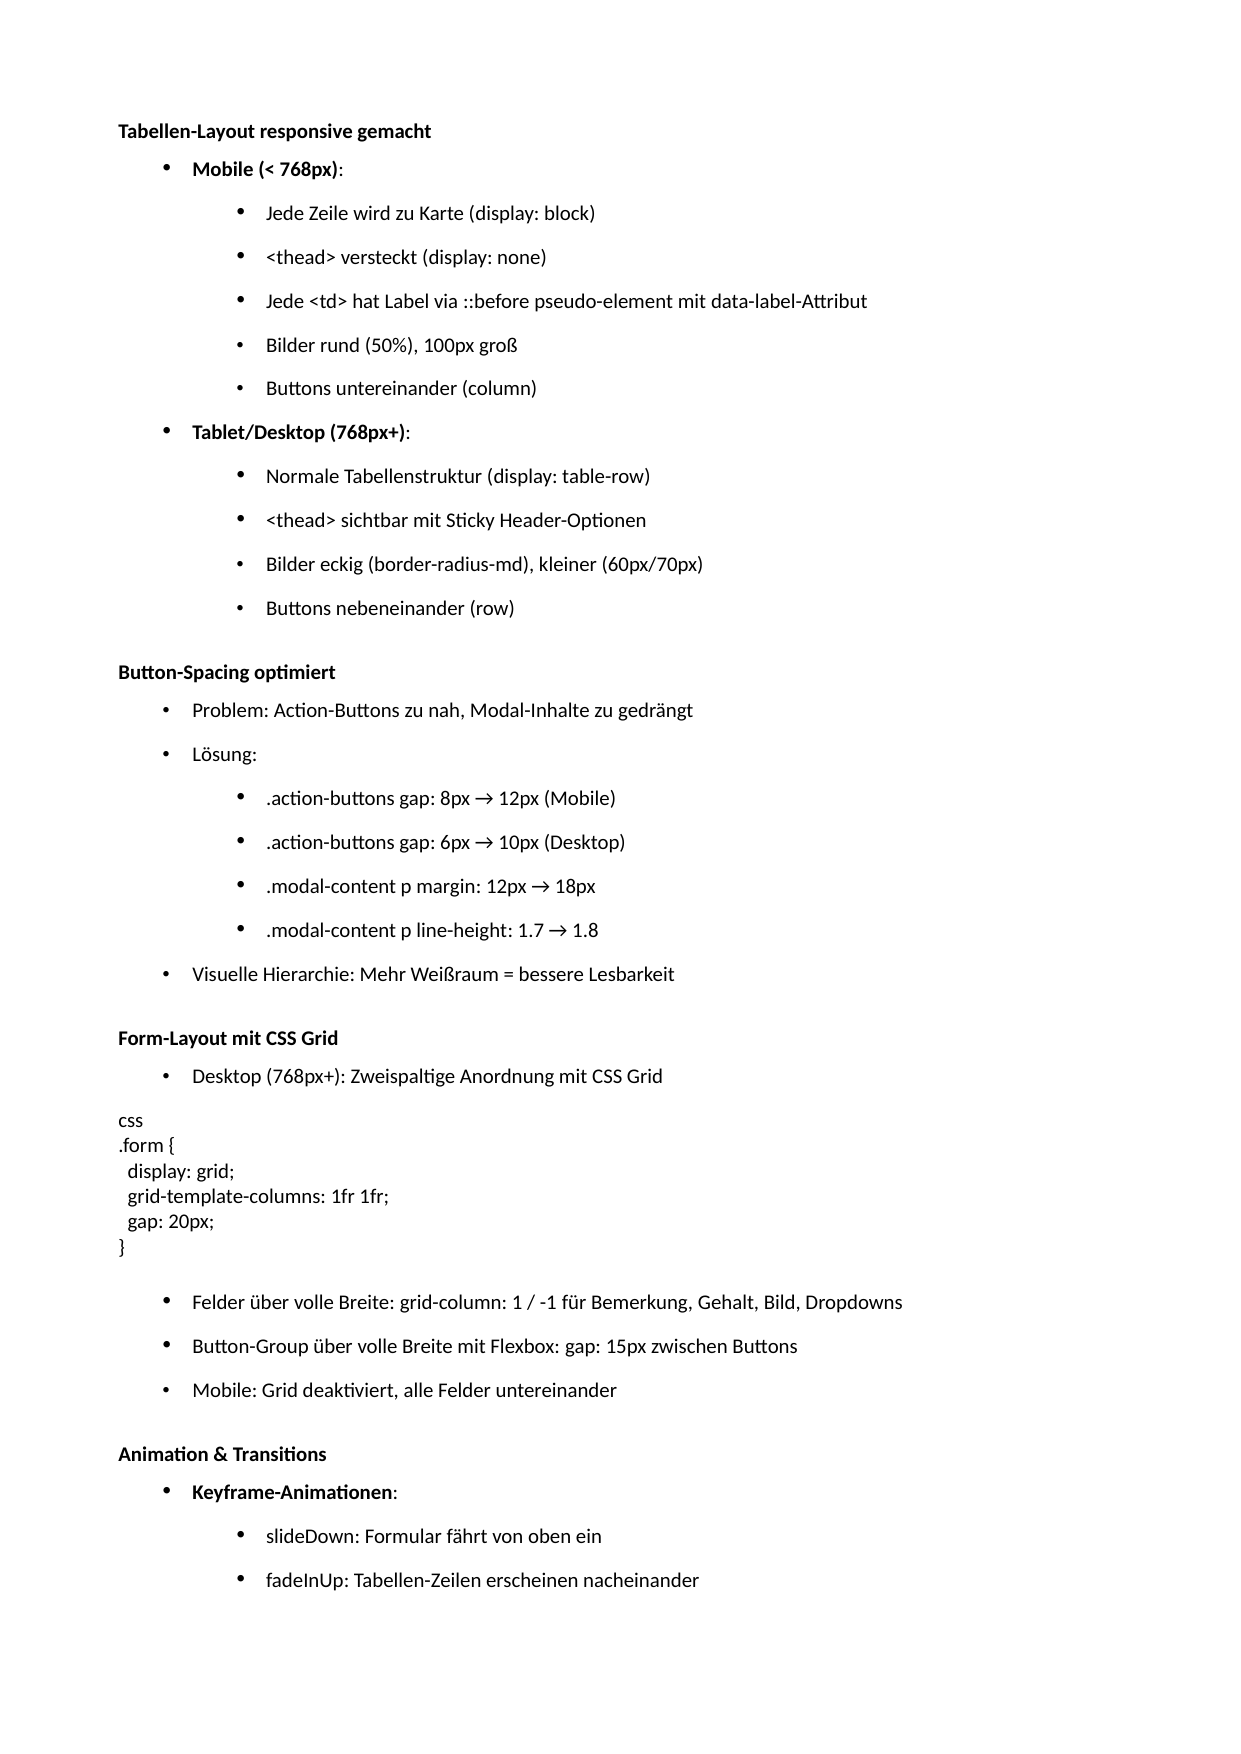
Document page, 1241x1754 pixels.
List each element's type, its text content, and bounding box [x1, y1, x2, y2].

list Buttons nebeneinander (row) [236, 595, 1122, 620]
list Bilder eckig (border-radius-md), kleiner (60px/70px) [236, 551, 1122, 577]
text .form { [118, 1132, 1122, 1158]
subtitle Button-Spacing optimiert [118, 659, 1122, 685]
list <thead> sichtbar mit Sticky Header-Optionen [236, 507, 1122, 533]
list Bilder rund (50%), 100px groß [236, 332, 1122, 357]
list .modal-content p line-height: 1.7 → 1.8 [236, 917, 1122, 942]
list Jede <td> hat Label via ::before pseudo-element mit data-label-Attribut [236, 288, 1122, 313]
list Lösung: [162, 741, 1122, 767]
list Normale Tabellenstruktur (display: table-row) [236, 463, 1122, 489]
text } [118, 1234, 1122, 1259]
subtitle Form-Layout mit CSS Grid [118, 1025, 1122, 1051]
list Problem: Action-Buttons zu nah, Modal-Inhalte zu gedrängt [162, 697, 1122, 723]
list Mobile (< 768px): [162, 156, 1122, 182]
list .modal-content p margin: 12px → 18px [236, 873, 1122, 898]
list Buttons untereinander (column) [236, 376, 1122, 401]
list Tablet/Desktop (768px+): [162, 419, 1122, 445]
text css [118, 1107, 1122, 1132]
list Button-Group über volle Breite mit Flexbox: gap: 15px zwischen Buttons [162, 1333, 1122, 1359]
list Visuelle Hierarchie: Mehr Weißraum = bessere Lesbarkeit [162, 961, 1122, 986]
list Mobile: Grid deaktiviert, alle Felder untereinander [162, 1377, 1122, 1402]
list .action-buttons gap: 8px → 12px (Mobile) [236, 785, 1122, 811]
list fadeInUp: Tabellen-Zeilen erscheinen nacheinander [236, 1567, 1122, 1593]
list Jede Zeile wird zu Karte (display: block) [236, 200, 1122, 226]
subtitle Animation & Transitions [118, 1442, 1122, 1467]
text grid-template-columns: 1fr 1fr; [118, 1183, 1122, 1209]
text gap: 20px; [118, 1209, 1122, 1234]
list Felder über volle Breite: grid-column: 1 / -1 für Bemerkung, Gehalt, Bild, Dropdowns [162, 1289, 1122, 1315]
subtitle Tabellen-Layout responsive gemacht [118, 118, 1122, 143]
list slideDown: Formular fährt von oben ein [236, 1523, 1122, 1549]
list .action-buttons gap: 6px → 10px (Desktop) [236, 829, 1122, 854]
list Desktop (768px+): Zweispaltige Anordnung mit CSS Grid [162, 1063, 1122, 1089]
text display: grid; [118, 1158, 1122, 1183]
list <thead> versteckt (display: none) [236, 244, 1122, 269]
list Keyframe-Animationen: [162, 1479, 1122, 1505]
